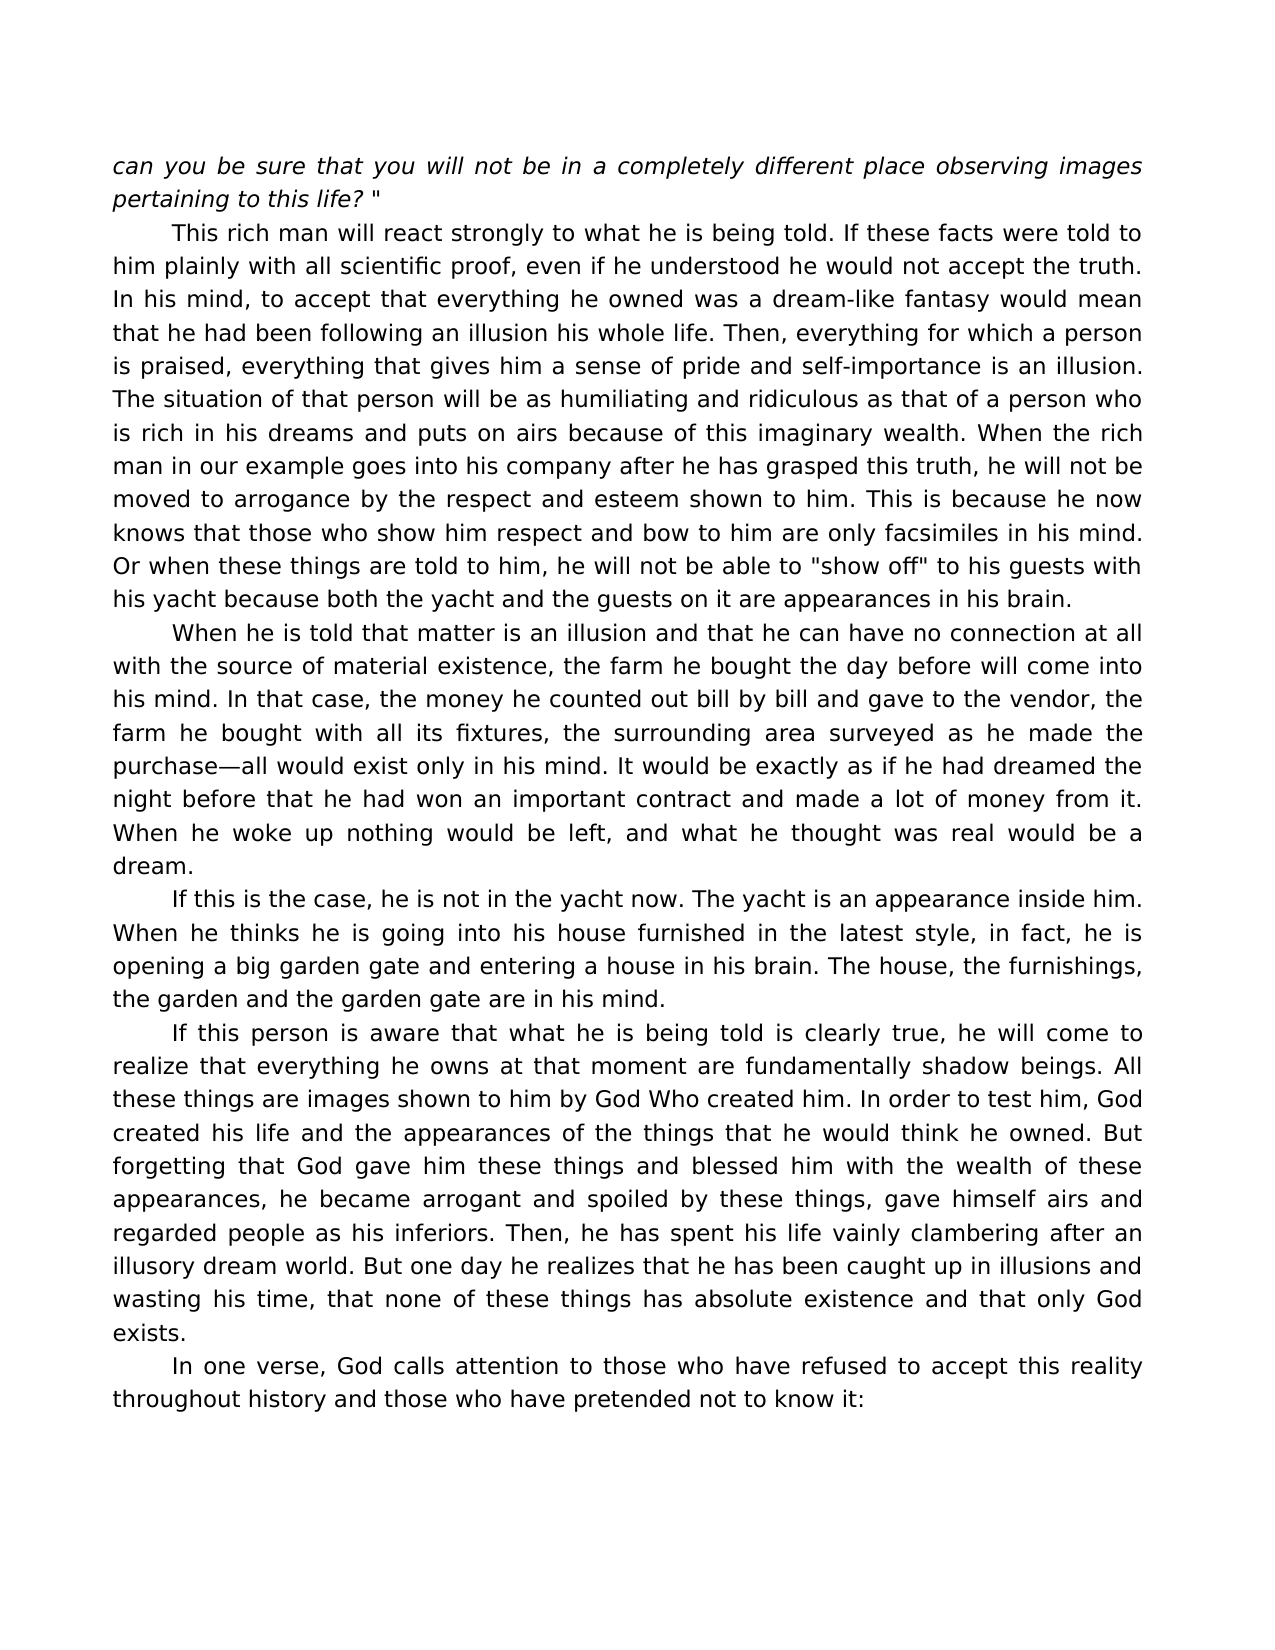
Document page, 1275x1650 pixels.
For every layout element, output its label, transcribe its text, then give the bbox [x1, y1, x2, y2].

text In one verse, God calls attention to those who have refused to accept this reality throughout history and those who have pretended not to know it: [112, 1348, 1145, 1414]
text If this is the case, he is not in the yacht now. The yacht is an appearance inside him. When he thinks he is going into his house furnished in the latest style, in fact, he is opening a big garden gate and entering a house in his brain. The house, the furnishings, the garden and the garden gate are in his mind. [112, 881, 1145, 1014]
text can you be sure that you will not be in a completely different place observing images pertaining to this life? " [112, 148, 1145, 214]
text This rich man will react strongly to what he is being told. If these facts were told to him plainly with all scientific proof, even if he understood he would not accept the truth. In his mind, to accept that everything he owned was a dream-like fantasy would mean that he had been following an illusion his whole life. Then, everything for which a person is praised, everything that gives him a sense of pride and self-importance is an illusion. The situation of that person will be as humiliating and ridiculous as that of a person who is rich in his dreams and puts on airs because of this imaginary wealth. When the rich man in our example goes into his company after he has grasped this truth, he will not be moved to arrogance by the respect and esteem shown to him. This is because he now knows that those who show him respect and bow to him are only facsimiles in his mind. Or when these things are told to him, he will not be able to "show off" to his guests with his yacht because both the yacht and the guests on it are appearances in his brain. [112, 214, 1145, 614]
text When he is told that matter is an illusion and that he can have no connection at all with the source of material existence, the farm he bought the day before will come into his mind. In that case, the money he counted out bill by bill and gave to the vendor, the farm he bought with all its fixtures, the surrounding area surveyed as he made the purchase—all would exist only in his mind. It would be exactly as if he had dreamed the night before that he had won an important contract and made a lot of money from it. When he woke up nothing would be left, and what he thought was real would be a dream. [112, 614, 1145, 881]
text If this person is aware that what he is being told is clearly true, he will come to realize that everything he owns at that moment are fundamentally shadow beings. All these things are images shown to him by God Who created him. In order to test him, God created his life and the appearances of the things that he would think he owned. But forgetting that God gave him these things and blessed him with the wealth of these appearances, he became arrogant and spoiled by these things, gave himself airs and regarded people as his inferiors. Then, he has spent his life vainly clambering after an illusory dream world. But one day he realizes that he has been caught up in illusions and wasting his time, that none of these things has absolute existence and that only God exists. [112, 1014, 1145, 1348]
